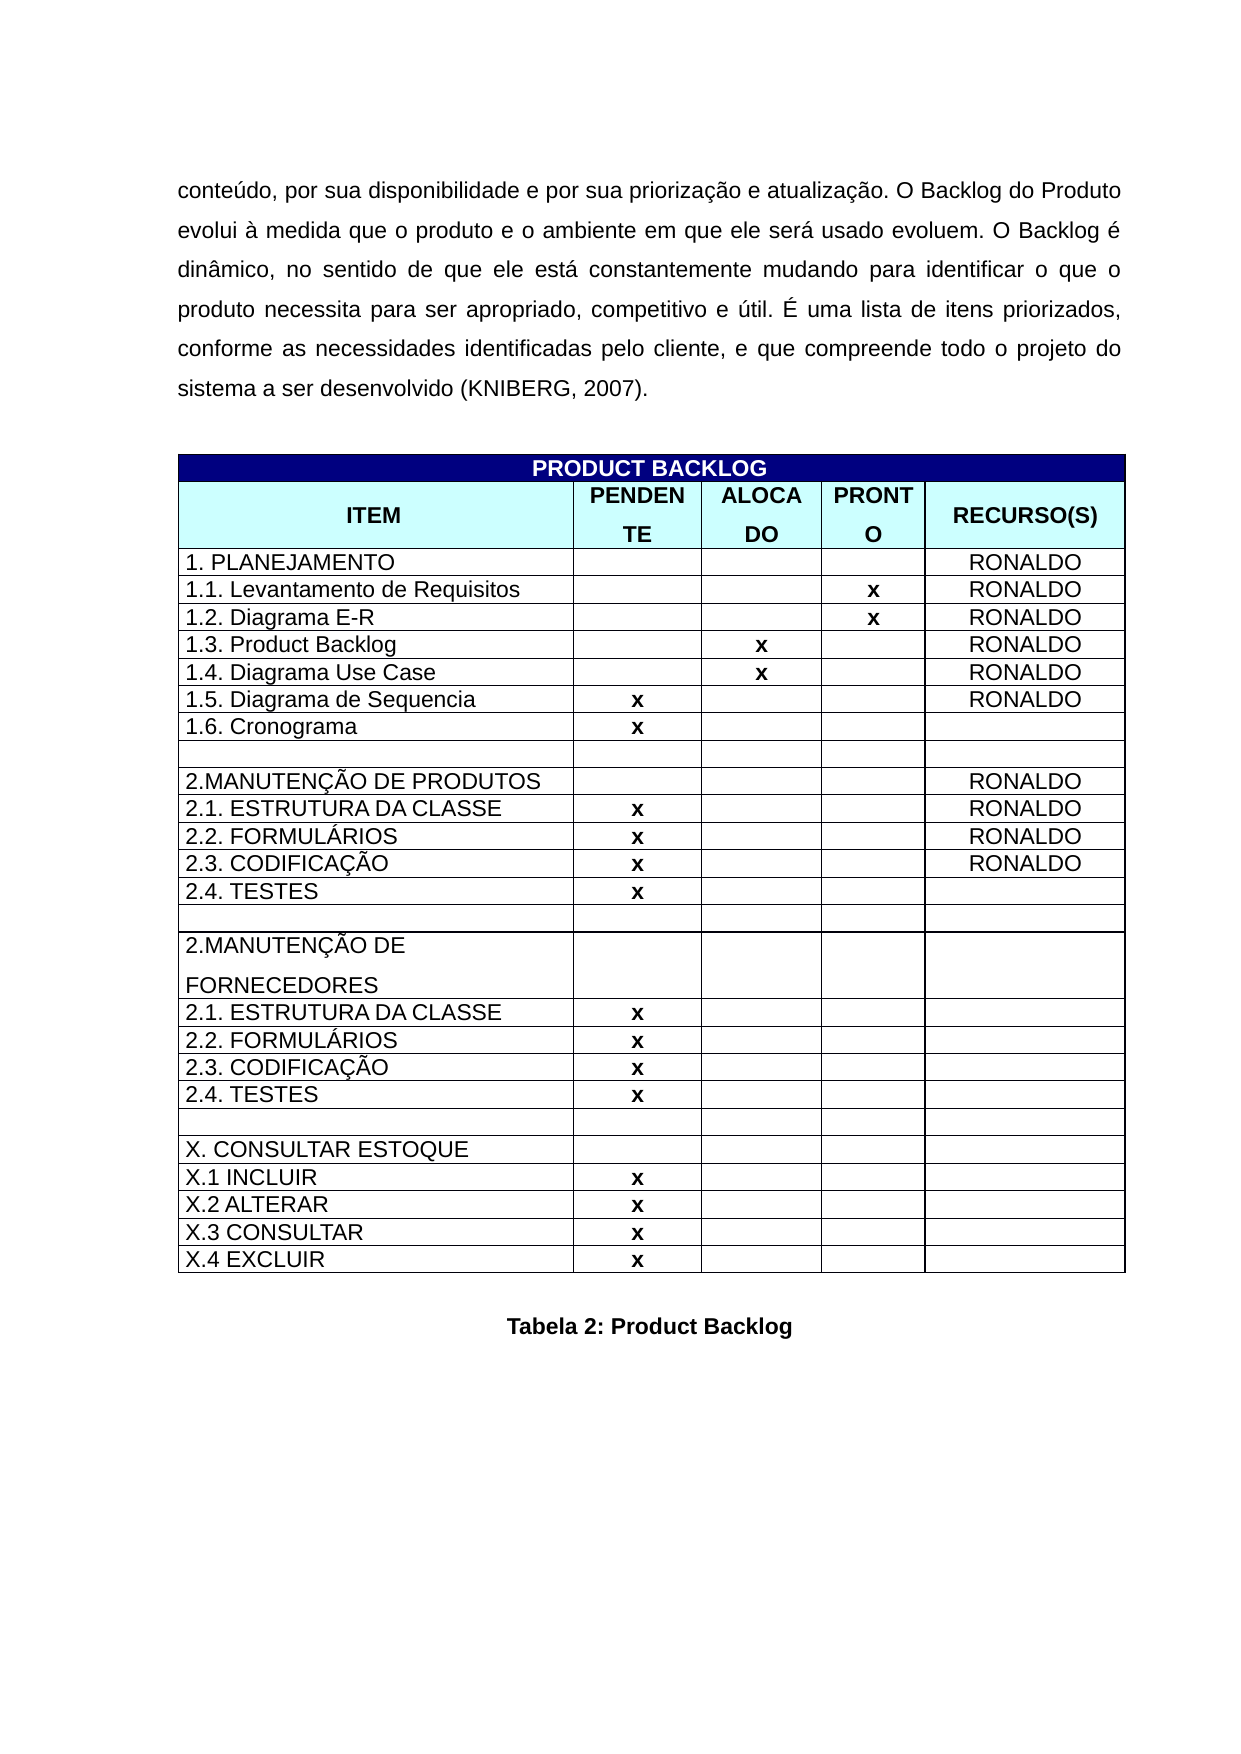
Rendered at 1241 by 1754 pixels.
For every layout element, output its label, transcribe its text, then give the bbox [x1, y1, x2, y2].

table_cell [926, 741, 1124, 767]
table_cell RONALDO [926, 686, 1124, 712]
table_cell X.2 ALTERAR [179, 1191, 573, 1217]
table_cell 2.4. TESTES [179, 1081, 573, 1108]
table_cell [822, 631, 924, 657]
table_cell 1. PLANEJAMENTO [179, 549, 573, 575]
table_cell x [574, 686, 701, 712]
table_cell x [574, 999, 701, 1026]
table_cell RONALDO [926, 631, 1124, 657]
table_cell 1.3. Product Backlog [179, 631, 573, 657]
table_cell RECURSO(S) [926, 482, 1124, 548]
table_cell [926, 1191, 1124, 1217]
table_cell ALOCADO [702, 482, 821, 548]
table_cell [702, 1109, 821, 1135]
table_cell [926, 1054, 1124, 1080]
table_cell [702, 741, 821, 767]
table_cell [702, 795, 821, 822]
table_cell [822, 1164, 924, 1190]
table_cell [926, 878, 1124, 904]
table_cell 2.MANUTENÇÃO DE FORNECEDORES [179, 933, 573, 998]
table_cell RONALDO [926, 850, 1124, 877]
table_cell RONALDO [926, 768, 1124, 794]
table_cell 2.4. TESTES [179, 878, 573, 904]
table_cell [702, 1164, 821, 1190]
text Tabela 2: Product Backlog [177, 1313, 1122, 1339]
table_cell [574, 549, 701, 575]
table_cell PENDENTE [574, 482, 701, 548]
table_cell [702, 549, 821, 575]
text conteúdo, por sua disponibilidade e por sua priorização e atualização. O Backlog do Produto evolui à medida que o produto e o ambiente em que ele será usado evoluem. O Backlog é dinâmico, no sentido de que ele está constantemente mudando para identificar o que o produto necessita para ser apropriado, competitivo e útil. É uma lista de itens priorizados, conforme as necessidades identificadas pelo cliente, e que compreende todo o projeto do sistema a ser desenvolvido (KNIBERG, 2007). [177, 177, 1122, 401]
table_cell 2.1. ESTRUTURA DA CLASSE [179, 999, 573, 1026]
table_cell X.3 CONSULTAR [179, 1219, 573, 1245]
table_cell [926, 1246, 1124, 1272]
table_cell [822, 741, 924, 767]
table_cell [702, 1219, 821, 1245]
table_cell [926, 1109, 1124, 1135]
table_cell [702, 604, 821, 630]
table_cell [702, 850, 821, 877]
table_cell [822, 933, 924, 998]
table_cell [926, 1219, 1124, 1245]
table_cell [702, 1027, 821, 1053]
table_header PRODUCT BACKLOG [179, 455, 1124, 481]
table_cell x [702, 659, 821, 685]
table_cell RONALDO [926, 659, 1124, 685]
table_cell [179, 905, 573, 931]
table_cell ITEM [179, 482, 573, 548]
table_cell 1.4. Diagrama Use Case [179, 659, 573, 685]
table_cell [702, 905, 821, 931]
table_cell RONALDO [926, 823, 1124, 849]
table_cell x [574, 1027, 701, 1053]
table_cell [179, 1109, 573, 1135]
table_cell [702, 999, 821, 1026]
table_cell 2.MANUTENÇÃO DE PRODUTOS [179, 768, 573, 794]
table_cell [822, 1191, 924, 1217]
table_cell [822, 713, 924, 739]
table_cell [926, 1027, 1124, 1053]
table_cell RONALDO [926, 576, 1124, 603]
table_cell [822, 1081, 924, 1108]
table_cell [574, 1136, 701, 1163]
table_cell [822, 1219, 924, 1245]
table_cell [926, 905, 1124, 931]
table_cell [574, 576, 701, 603]
table_cell [702, 768, 821, 794]
table_cell [574, 1109, 701, 1135]
table_cell [574, 768, 701, 794]
table_cell 2.3. CODIFICAÇÃO [179, 850, 573, 877]
table_cell x [574, 1081, 701, 1108]
table_cell [926, 1164, 1124, 1190]
table_cell [822, 905, 924, 931]
table_cell 1.2. Diagrama E-R [179, 604, 573, 630]
table_cell [926, 1136, 1124, 1163]
table_cell [702, 878, 821, 904]
table_cell 2.2. FORMULÁRIOS [179, 823, 573, 849]
table_cell RONALDO [926, 604, 1124, 630]
table_cell [702, 1136, 821, 1163]
table_cell [926, 933, 1124, 998]
table_cell [822, 1136, 924, 1163]
table_cell x [574, 1219, 701, 1245]
table_cell x [574, 850, 701, 877]
table_cell x [822, 576, 924, 603]
table_cell PRONTO [822, 482, 924, 548]
table_cell [702, 576, 821, 603]
table_cell [822, 549, 924, 575]
table_cell x [574, 795, 701, 822]
table_cell [822, 1109, 924, 1135]
table_cell 1.1. Levantamento de Requisitos [179, 576, 573, 603]
table_cell x [574, 713, 701, 739]
table_cell 1.5. Diagrama de Sequencia [179, 686, 573, 712]
table_cell RONALDO [926, 549, 1124, 575]
table_cell x [574, 1246, 701, 1272]
table_cell X.4 EXCLUIR [179, 1246, 573, 1272]
table_cell [574, 631, 701, 657]
table_cell [702, 933, 821, 998]
table_cell [926, 1081, 1124, 1108]
table_cell [574, 659, 701, 685]
table_cell x [574, 878, 701, 904]
table_cell 2.2. FORMULÁRIOS [179, 1027, 573, 1053]
table_cell [926, 999, 1124, 1026]
table_cell [822, 1246, 924, 1272]
table_cell x [574, 1191, 701, 1217]
table_cell x [702, 631, 821, 657]
table_cell x [822, 604, 924, 630]
table_cell [702, 823, 821, 849]
table_cell [822, 795, 924, 822]
table_cell [822, 878, 924, 904]
table_cell 2.3. CODIFICAÇÃO [179, 1054, 573, 1080]
table_cell [702, 713, 821, 739]
table_cell [702, 1081, 821, 1108]
table_cell [822, 850, 924, 877]
table_cell [179, 741, 573, 767]
table_cell [574, 741, 701, 767]
table_cell 2.1. ESTRUTURA DA CLASSE [179, 795, 573, 822]
table_cell [574, 905, 701, 931]
table_cell [702, 1191, 821, 1217]
table_cell x [574, 1164, 701, 1190]
table_cell [822, 686, 924, 712]
table_cell [822, 1054, 924, 1080]
table_cell [822, 1027, 924, 1053]
table_cell [702, 1246, 821, 1272]
table_cell RONALDO [926, 795, 1124, 822]
table_cell [702, 686, 821, 712]
table_cell [822, 659, 924, 685]
table_cell [926, 713, 1124, 739]
table_cell [574, 933, 701, 998]
table_cell [702, 1054, 821, 1080]
table_cell [574, 604, 701, 630]
table_cell x [574, 823, 701, 849]
table_cell [822, 823, 924, 849]
table_cell x [574, 1054, 701, 1080]
table_cell 1.6. Cronograma [179, 713, 573, 739]
table_cell X.1 INCLUIR [179, 1164, 573, 1190]
table_cell [822, 768, 924, 794]
table_cell X. CONSULTAR ESTOQUE [179, 1136, 573, 1163]
table_cell [822, 999, 924, 1026]
